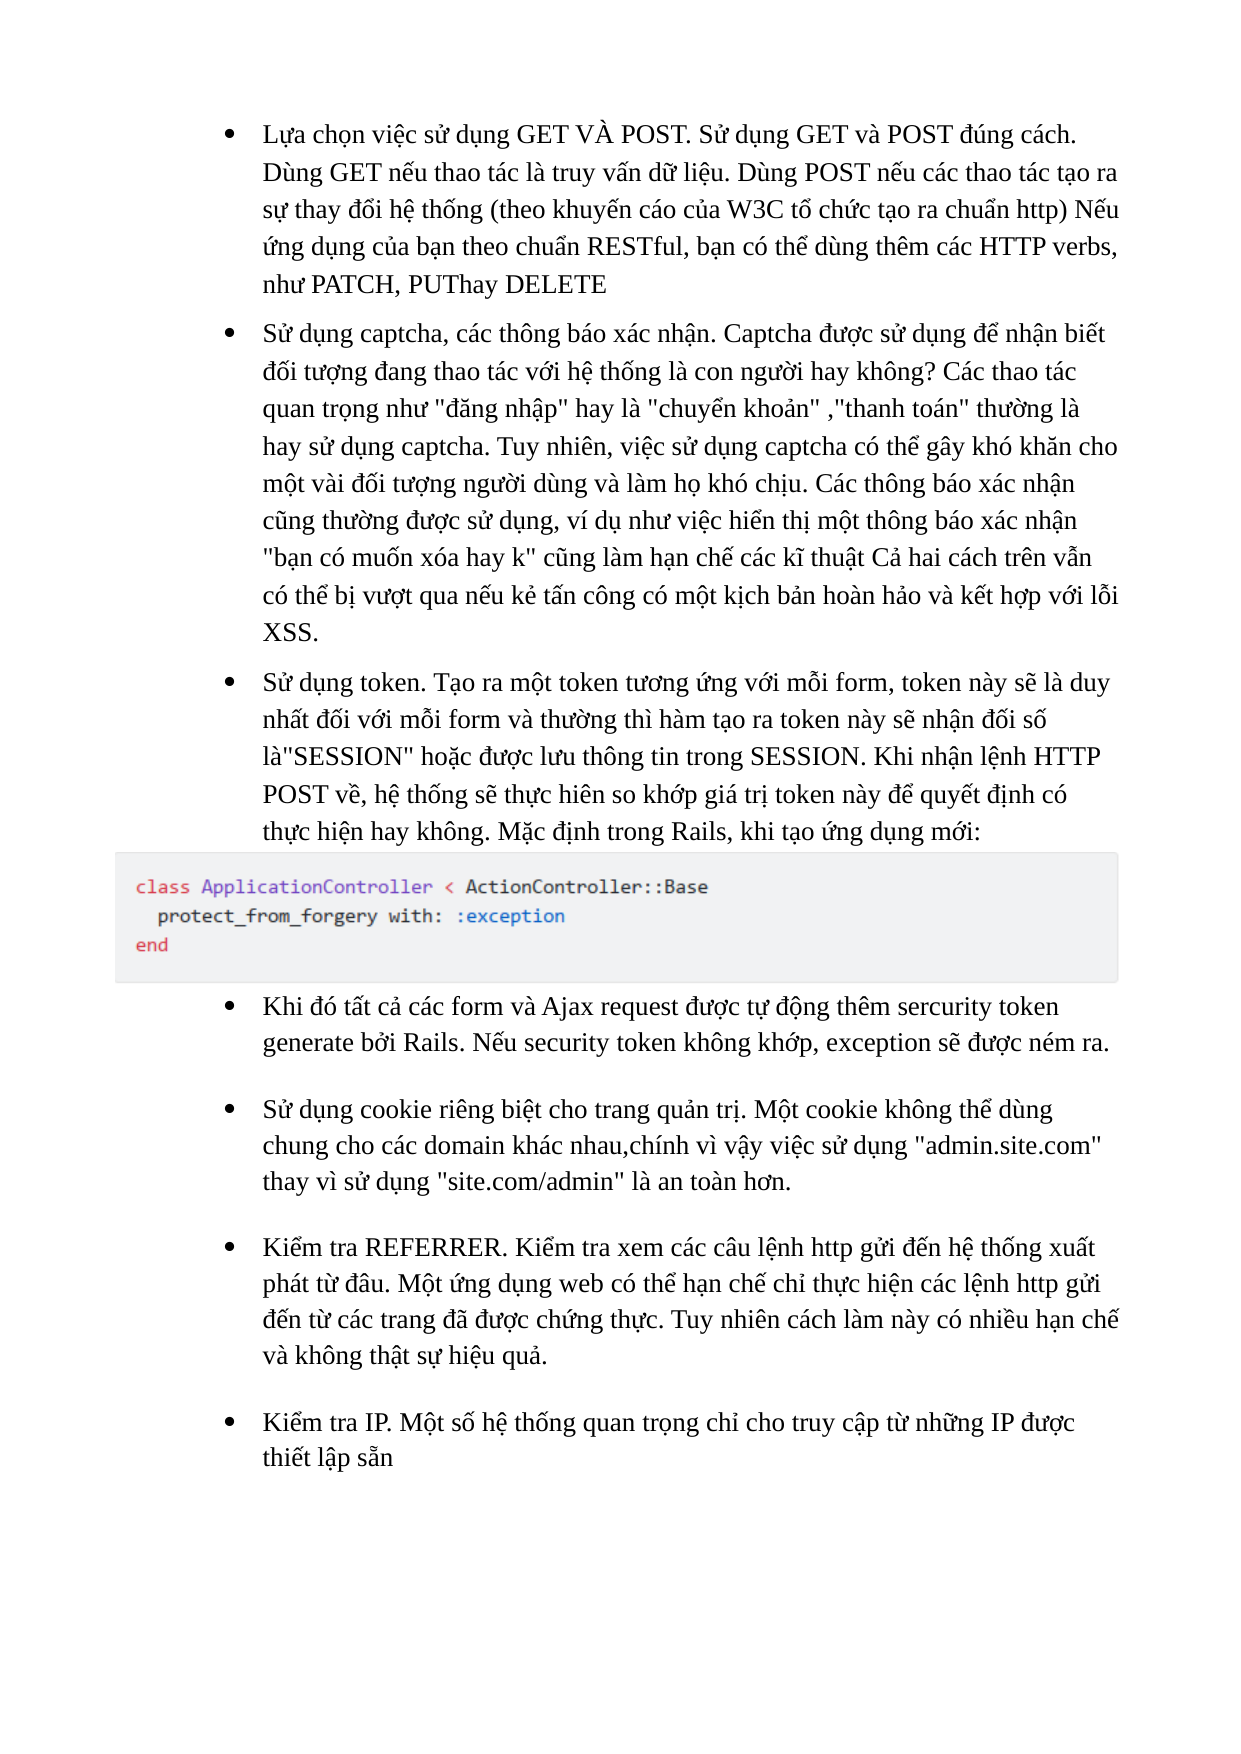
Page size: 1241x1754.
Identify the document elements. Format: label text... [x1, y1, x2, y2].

list Kiểm tra IP. Một số hệ thống quan trọng chỉ cho truy cập từ những IP được thiết lập sẵn [225, 1406, 1122, 1473]
list Khi đó tất cả các form và Ajax request được tự động thêm sercurity token generate bởi Rails. Nếu security token không khớp, exception sẽ được ném ra. [225, 885, 1122, 1057]
list Sử dụng cookie riêng biệt cho trang quản trị. Một cookie không thể dùng chung cho các domain khác nhau,chính vì vậy việc sử dụng "admin.site.com" thay vì sử dụng "site.com/admin" là an toàn hơn. [225, 1093, 1122, 1196]
subtitle Sử dụng captcha, các thông báo xác nhận. Captcha được sử dụng để nhận biết đối tượng đang thao tác với hệ thống là con người hay không? Các thao tác quan trọng như "đăng nhập" hay là "chuyển khoản" ,"thanh toán" thường là hay sử dụng captcha. Tuy nhiên, việc sử dụng captcha có thể gây khó khăn cho một vài đối tượng người dùng và làm họ khó chịu. Các thông báo xác nhận cũng thường được sử dụng, ví dụ như việc hiển thị một thông báo xác nhận "bạn có muốn xóa hay k" cũng làm hạn chế các kĩ thuật Cả hai cách trên vẫn có thể bị vượt qua nếu kẻ tấn công có một kịch bản hoàn hảo và kết hợp với lỗi XSS. [225, 318, 1122, 647]
subtitle Lựa chọn việc sử dụng GET VÀ POST. Sử dụng GET và POST đúng cách. Dùng GET nếu thao tác là truy vấn dữ liệu. Dùng POST nếu các thao tác tạo ra sự thay đổi hệ thống (theo khuyến cáo của W3C tổ chức tạo ra chuẩn http) Nếu ứng dụng của bạn theo chuẩn RESTful, bạn có thể dùng thêm các HTTP verbs, như PATCH, PUThay DELETE [225, 118, 1122, 299]
subtitle Sử dụng token. Tạo ra một token tương ứng với mỗi form, token này sẽ là duy nhất đối với mỗi form và thường thì hàm tạo ra token này sẽ nhận đối số là"SESSION" hoặc được lưu thông tin trong SESSION. Khi nhận lệnh HTTP POST về, hệ thống sẽ thực hiên so khớp giá trị token này để quyết định có thực hiện hay không. Mặc định trong Rails, khi tạo ứng dụng mới: [225, 666, 1122, 846]
list Kiểm tra REFERRER. Kiểm tra xem các câu lệnh http gửi đến hệ thống xuất phát từ đâu. Một ứng dụng web có thể hạn chế chỉ thực hiện các lệnh http gửi đến từ các trang đã được chứng thực. Tuy nhiên cách làm này có nhiều hạn chế và không thật sự hiệu quả. [225, 1231, 1122, 1370]
